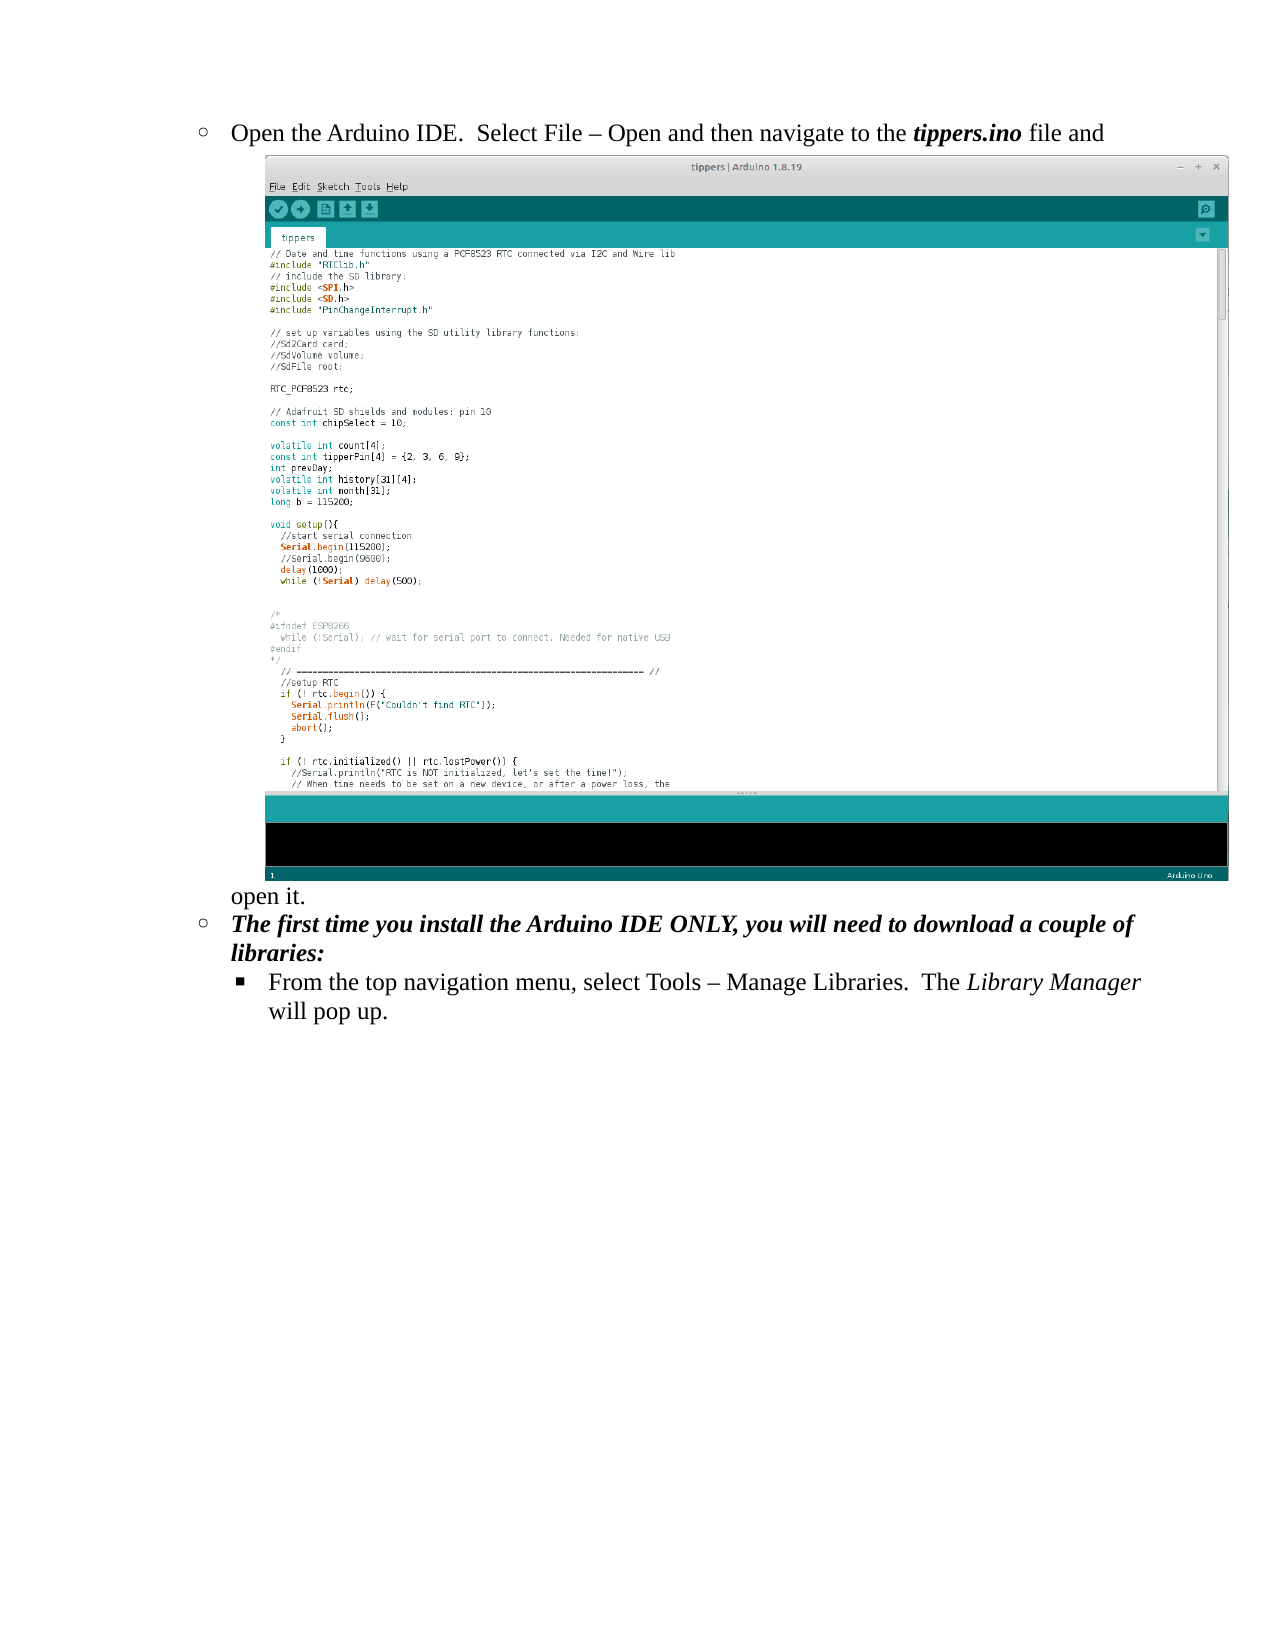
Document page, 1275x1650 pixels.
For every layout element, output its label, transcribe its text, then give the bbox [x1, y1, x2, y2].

list The first time you install the Arduino IDE ONLY, you will need to download a couple of libraries: [193, 909, 1157, 967]
list Open the Arduino IDE. Select File – Open and then navigate to the tippers.ino file and open it. [193, 118, 1157, 909]
picture [265, 155, 1229, 881]
list From the top navigation menu, select Tools – Manage Libraries. The Library Manager will pop up. [231, 967, 1157, 1024]
